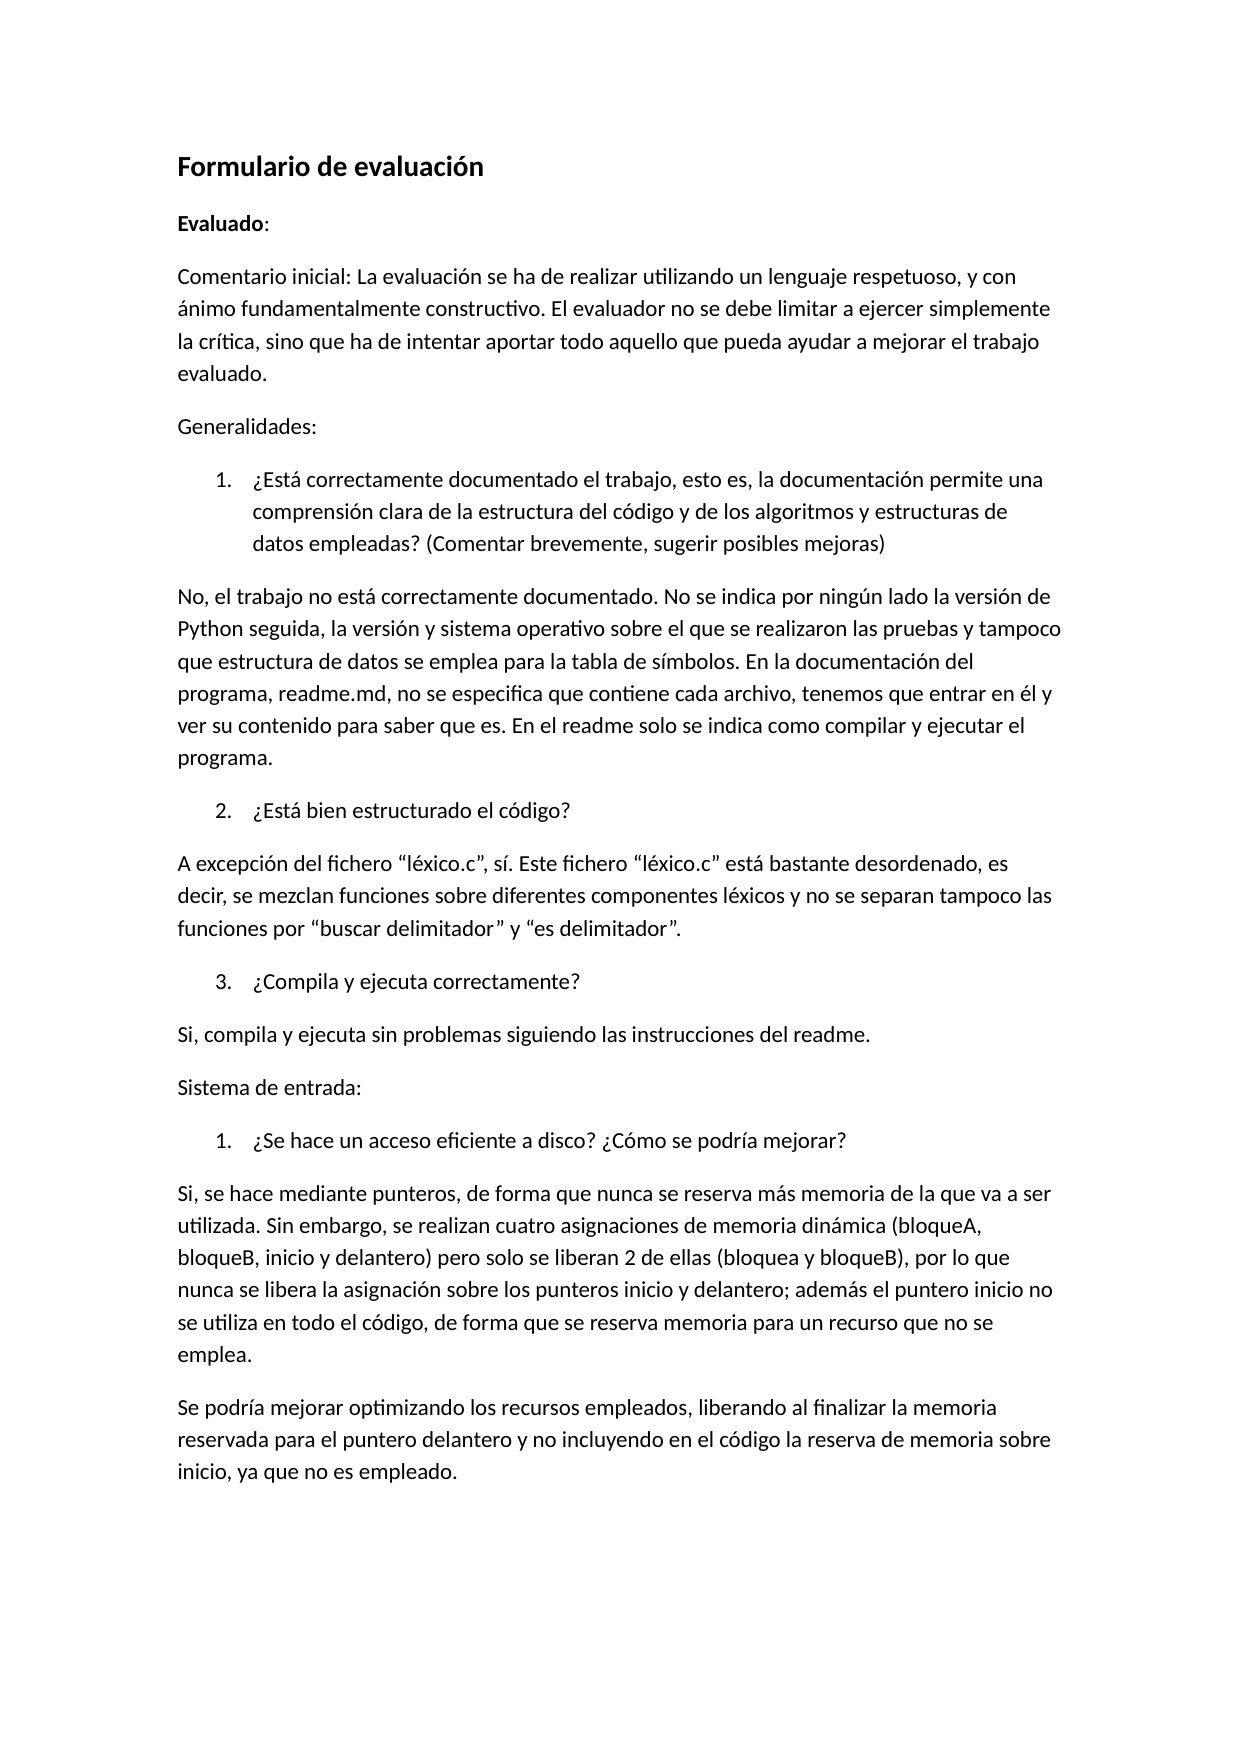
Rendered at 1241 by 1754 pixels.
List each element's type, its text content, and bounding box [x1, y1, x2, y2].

list ¿Está correctamente documentado el trabajo, esto es, la documentación permite una comprensión clara de la estructura del código y de los algoritmos y estructuras de datos empleadas? (Comentar brevemente, sugerir posibles mejoras) [215, 465, 1063, 557]
text Comentario inicial: La evaluación se ha de realizar utilizando un lenguaje respetuoso, y con ánimo fundamentalmente constructivo. El evaluador no se debe limitar a ejercer simplemente la crítica, sino que ha de intentar aportar todo aquello que pueda ayudar a mejorar el trabajo evaluado. [177, 262, 1063, 387]
list ¿Compila y ejecuta correctamente? [215, 967, 1063, 995]
text Evaluado: [177, 209, 1063, 237]
text Si, compila y ejecuta sin problemas siguiendo las instrucciones del readme. [177, 1020, 1063, 1048]
list ¿Está bien estructurado el código? [215, 796, 1063, 824]
list ¿Se hace un acceso eficiente a disco? ¿Cómo se podría mejorar? [215, 1126, 1063, 1154]
text Generalidades: [177, 412, 1063, 440]
text Se podría mejorar optimizando los recursos empleados, liberando al finalizar la memoria reservada para el puntero delantero y no incluyendo en el código la reserva de memoria sobre inicio, ya que no es empleado. [177, 1393, 1063, 1485]
text Si, se hace mediante punteros, de forma que nunca se reserva más memoria de la que va a ser utilizada. Sin embargo, se realizan cuatro asignaciones de memoria dinámica (bloqueA, bloqueB, inicio y delantero) pero solo se liberan 2 de ellas (bloquea y bloqueB), por lo que nunca se libera la asignación sobre los punteros inicio y delantero; además el puntero inicio no se utiliza en todo el código, de forma que se reserva memoria para un recurso que no se emplea. [177, 1179, 1063, 1368]
text A excepción del fichero “léxico.c”, sí. Este fichero “léxico.c” está bastante desordenado, es decir, se mezclan funciones sobre diferentes componentes léxicos y no se separan tampoco las funciones por “buscar delimitador” y “es delimitador”. [177, 849, 1063, 942]
text No, el trabajo no está correctamente documentado. No se indica por ningún lado la versión de Python seguida, la versión y sistema operativo sobre el que se realizaron las pruebas y tampoco que estructura de datos se emplea para la tabla de símbolos. En la documentación del programa, readme.md, no se especifica que contiene cada archivo, tenemos que entrar en él y ver su contenido para saber que es. En el readme solo se indica como compilar y ejecutar el programa. [177, 582, 1063, 771]
text Sistema de entrada: [177, 1073, 1063, 1101]
text Formulario de evaluación [177, 148, 1063, 183]
